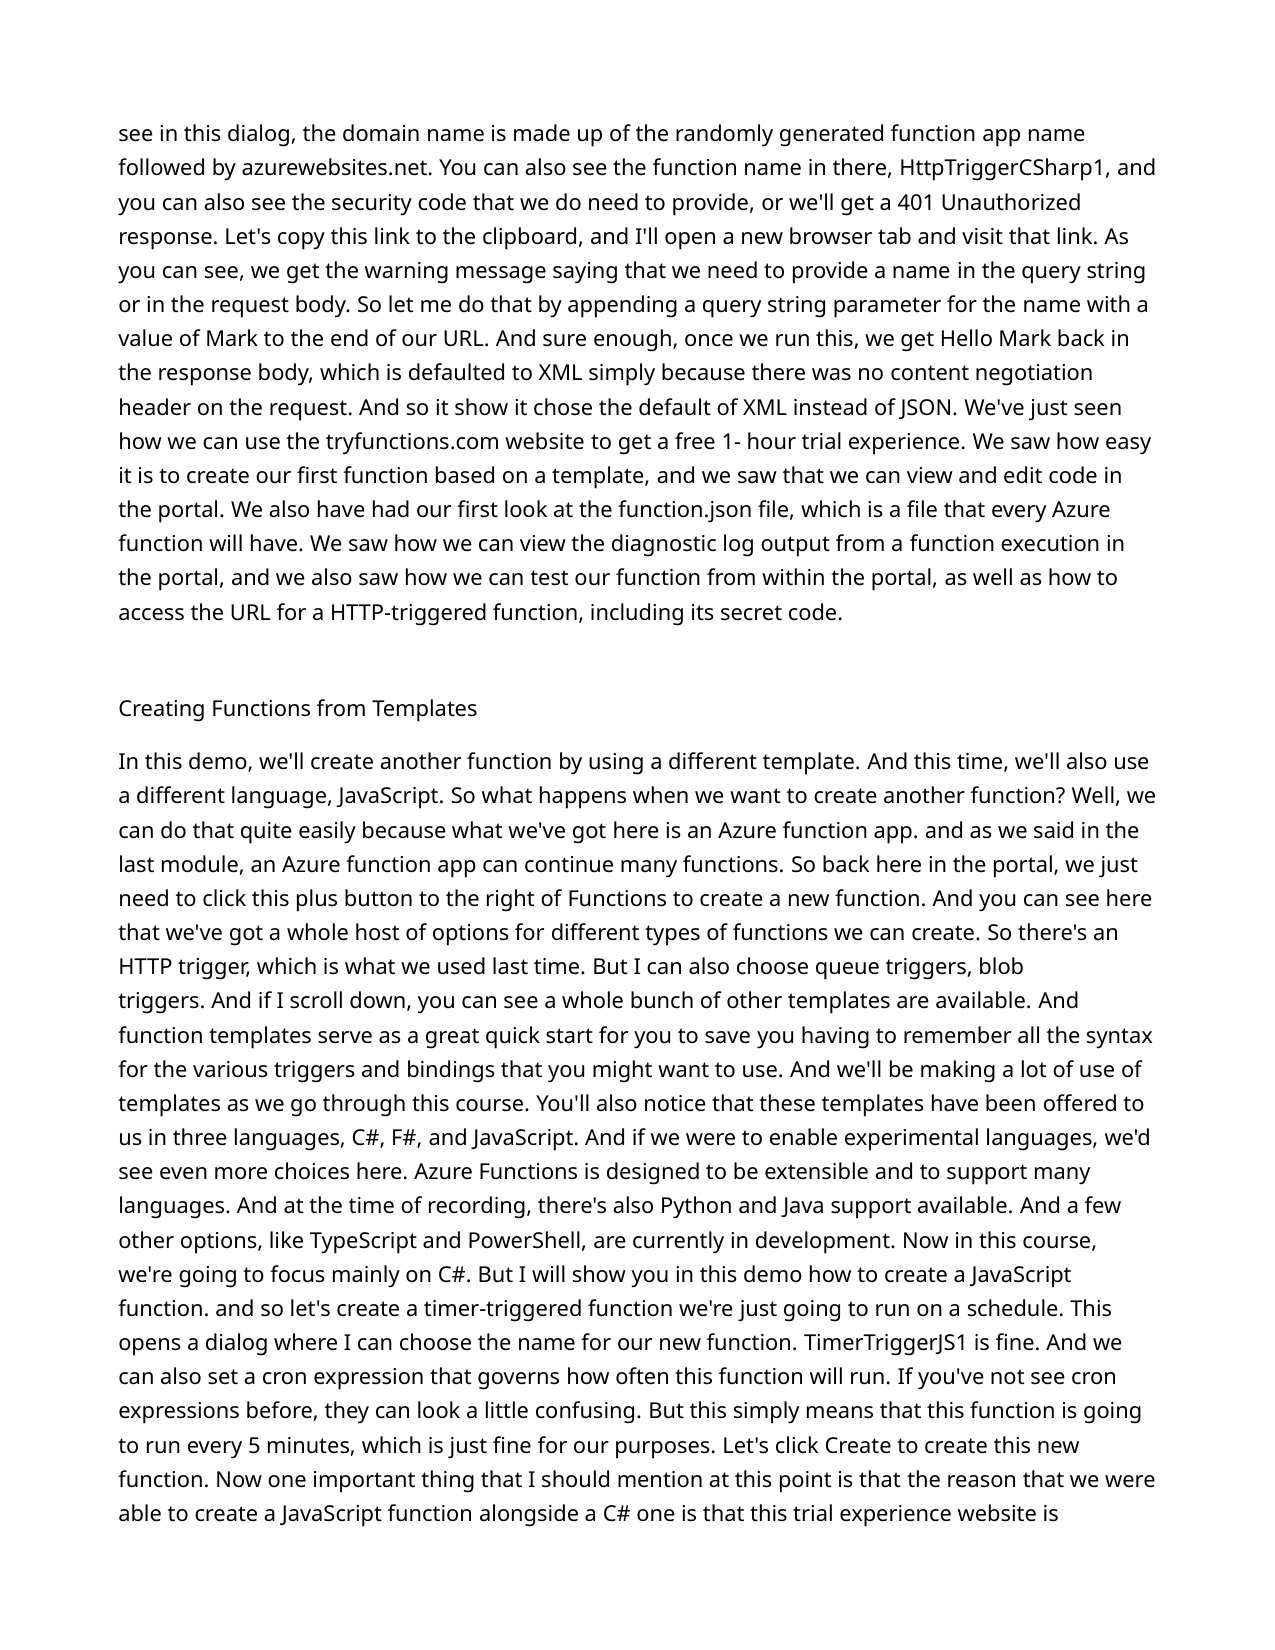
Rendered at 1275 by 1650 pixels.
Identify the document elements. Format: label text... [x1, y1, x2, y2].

subtitle Creating Functions from Templates [118, 693, 1157, 723]
text see in this dialog, the domain name is made up of the randomly generated function app name followed by azurewebsites.net. You can also see the function name in there, HttpTriggerCSharp1, and you can also see the security code that we do need to provide, or we'll get a 401 Unauthorized response. Let's copy this link to the clipboard, and I'll open a new browser tab and visit that link. As you can see, we get the warning message saying that we need to provide a name in the query string or in the request body. So let me do that by appending a query string parameter for the name with a value of Mark to the end of our URL. And sure enough, once we run this, we get Hello Mark back in the response body, which is defaulted to XML simply because there was no content negotiation header on the request. And so it show it chose the default of XML instead of JSON. We've just seen how we can use the tryfunctions.com website to get a free 1- hour trial experience. We saw how easy it is to create our first function based on a template, and we saw that we can view and edit code in the portal. We also have had our first look at the function.json file, which is a file that every Azure function will have. We saw how we can view the diagnostic log output from a function execution in the portal, and we also saw how we can test our function from within the portal, as well as how to access the URL for a HTTP-triggered function, including its secret code. [118, 118, 1157, 626]
text In this demo, we'll create another function by using a different template. And this time, we'll also use a different language, JavaScript. So what happens when we want to create another function? Well, we can do that quite easily because what we've got here is an Azure function app. and as we said in the last module, an Azure function app can continue many functions. So back here in the portal, we just need to click this plus button to the right of Functions to create a new function. And you can see here that we've got a whole host of options for different types of functions we can create. So there's an HTTP trigger, which is what we used last time. But I can also choose queue triggers, blob triggers. And if I scroll down, you can see a whole bunch of other templates are available. And function templates serve as a great quick start for you to save you having to remember all the syntax for the various triggers and bindings that you might want to use. And we'll be making a lot of use of templates as we go through this course. You'll also notice that these templates have been offered to us in three languages, C#, F#, and JavaScript. And if we were to enable experimental languages, we'd see even more choices here. Azure Functions is designed to be extensible and to support many languages. And at the time of recording, there's also Python and Java support available. And a few other options, like TypeScript and PowerShell, are currently in development. Now in this course, we're going to focus mainly on C#. But I will show you in this demo how to create a JavaScript function. and so let's create a timer-triggered function we're just going to run on a schedule. This opens a dialog where I can choose the name for our new function. TimerTriggerJS1 is fine. And we can also set a cron expression that governs how often this function will run. If you've not see cron expressions before, they can look a little confusing. But this simply means that this function is going to run every 5 minutes, which is just fine for our purposes. Let's click Create to create this new function. Now one important thing that I should mention at this point is that the reason that we were able to create a JavaScript function alongside a C# one is that this trial experience website is [118, 746, 1157, 1528]
